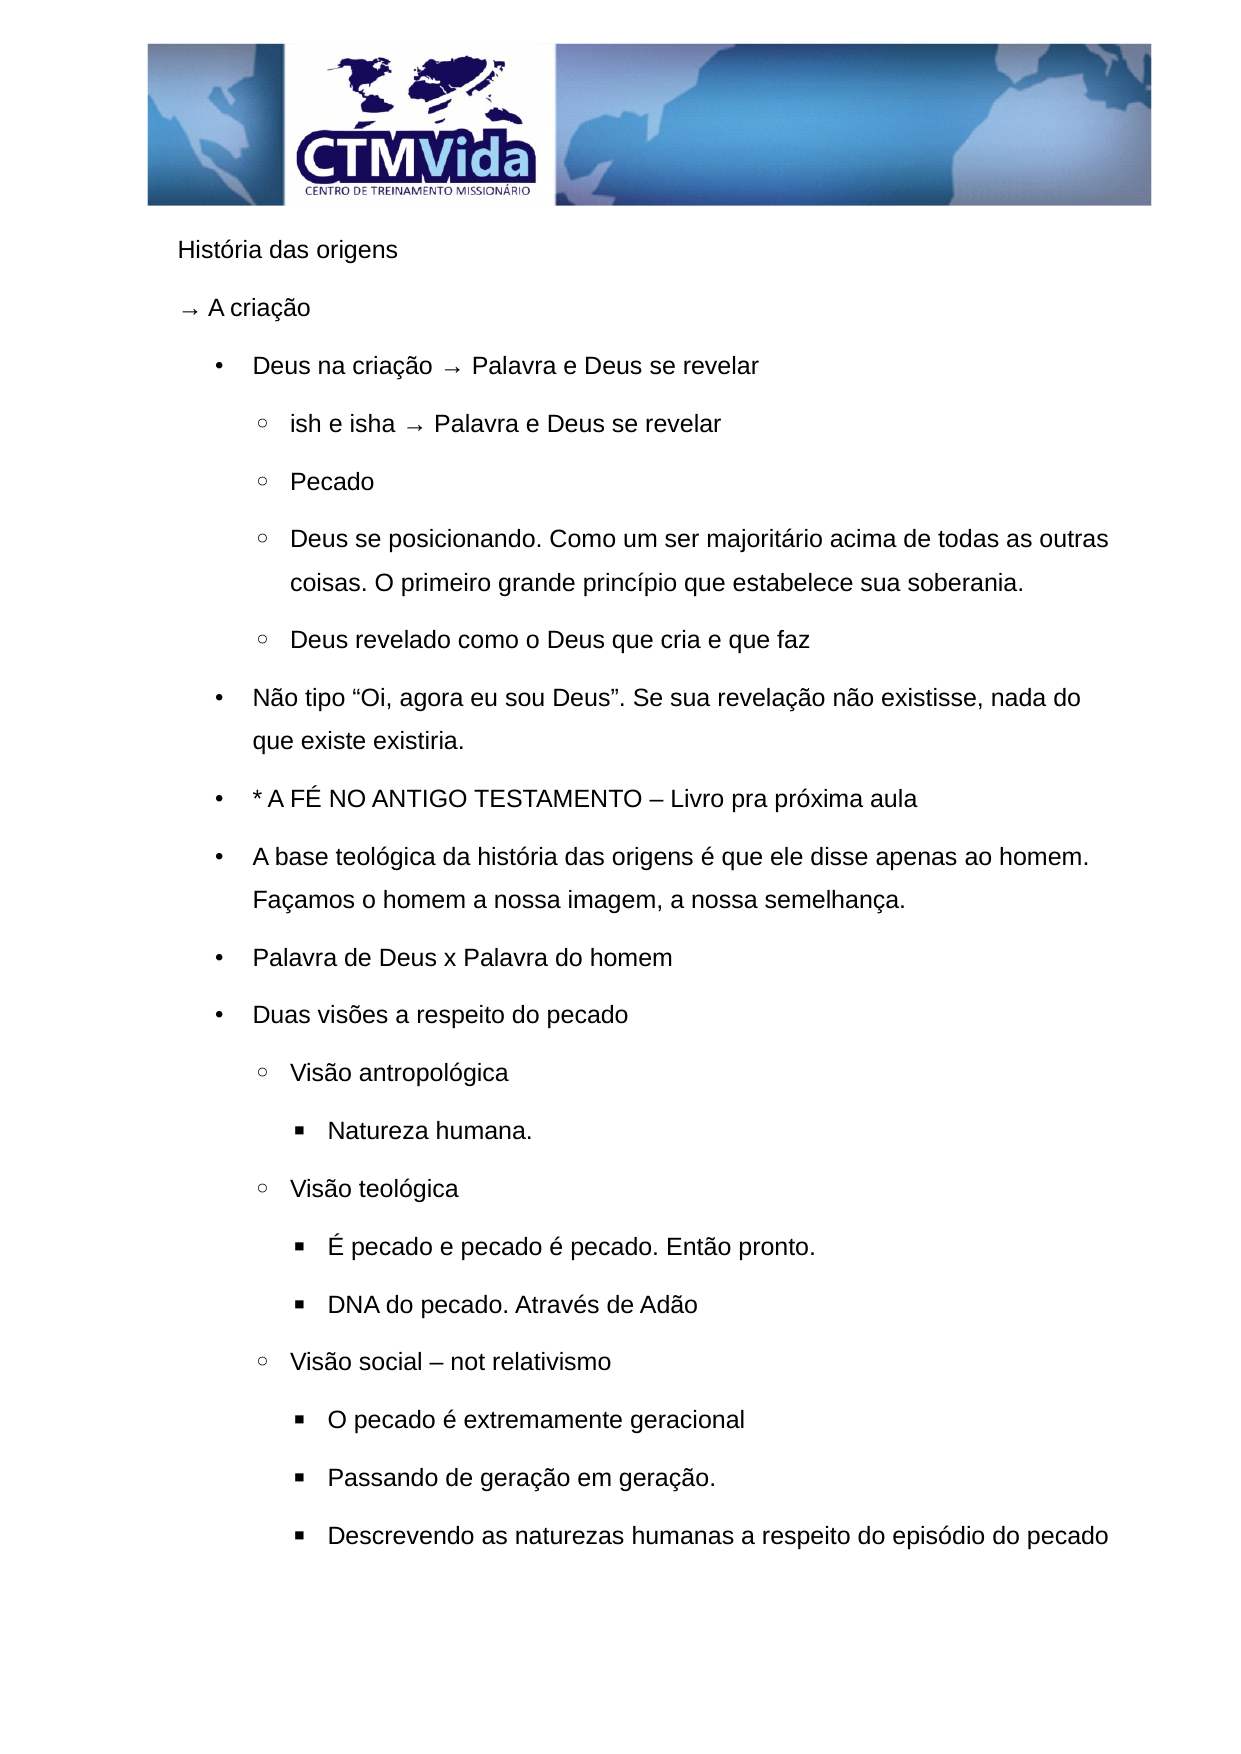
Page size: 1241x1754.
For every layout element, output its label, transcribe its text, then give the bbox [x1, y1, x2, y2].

list ish e isha → Palavra e Deus se revelar [252, 409, 1122, 437]
list Deus na criação → Palavra e Deus se revelar [215, 351, 1122, 380]
text História das origens [177, 235, 1122, 264]
list É pecado e pecado é pecado. Então pronto. [290, 1232, 1122, 1261]
list Visão social – not relativismo [252, 1347, 1122, 1376]
list Natureza humana. [290, 1116, 1122, 1145]
list DNA do pecado. Através de Adão [290, 1289, 1122, 1318]
list Deus revelado como o Deus que cria e que faz [252, 625, 1122, 654]
picture [147, 43, 1152, 206]
list * A FÉ NO ANTIGO TESTAMENTO – Livro pra próxima aula [215, 784, 1122, 813]
list Deus se posicionando. Como um ser majoritário acima de todas as outras coisas. O primeiro grande princípio que estabelece sua soberania. [252, 524, 1122, 596]
text → A criação [177, 293, 1122, 322]
list A base teológica da história das origens é que ele disse apenas ao homem. Façamos o homem a nossa imagem, a nossa semelhança. [215, 842, 1122, 914]
list Descrevendo as naturezas humanas a respeito do episódio do pecado [290, 1521, 1122, 1550]
list Visão teológica [252, 1174, 1122, 1203]
list Duas visões a respeito do pecado [215, 1001, 1122, 1029]
list Passando de geração em geração. [290, 1463, 1122, 1492]
list Não tipo “Oi, agora eu sou Deus”. Se sua revelação não existisse, nada do que existe existiria. [215, 683, 1122, 755]
list Pecado [252, 466, 1122, 495]
list Palavra de Deus x Palavra do homem [215, 943, 1122, 972]
list O pecado é extremamente geracional [290, 1405, 1122, 1434]
list Visão antropológica [252, 1058, 1122, 1087]
